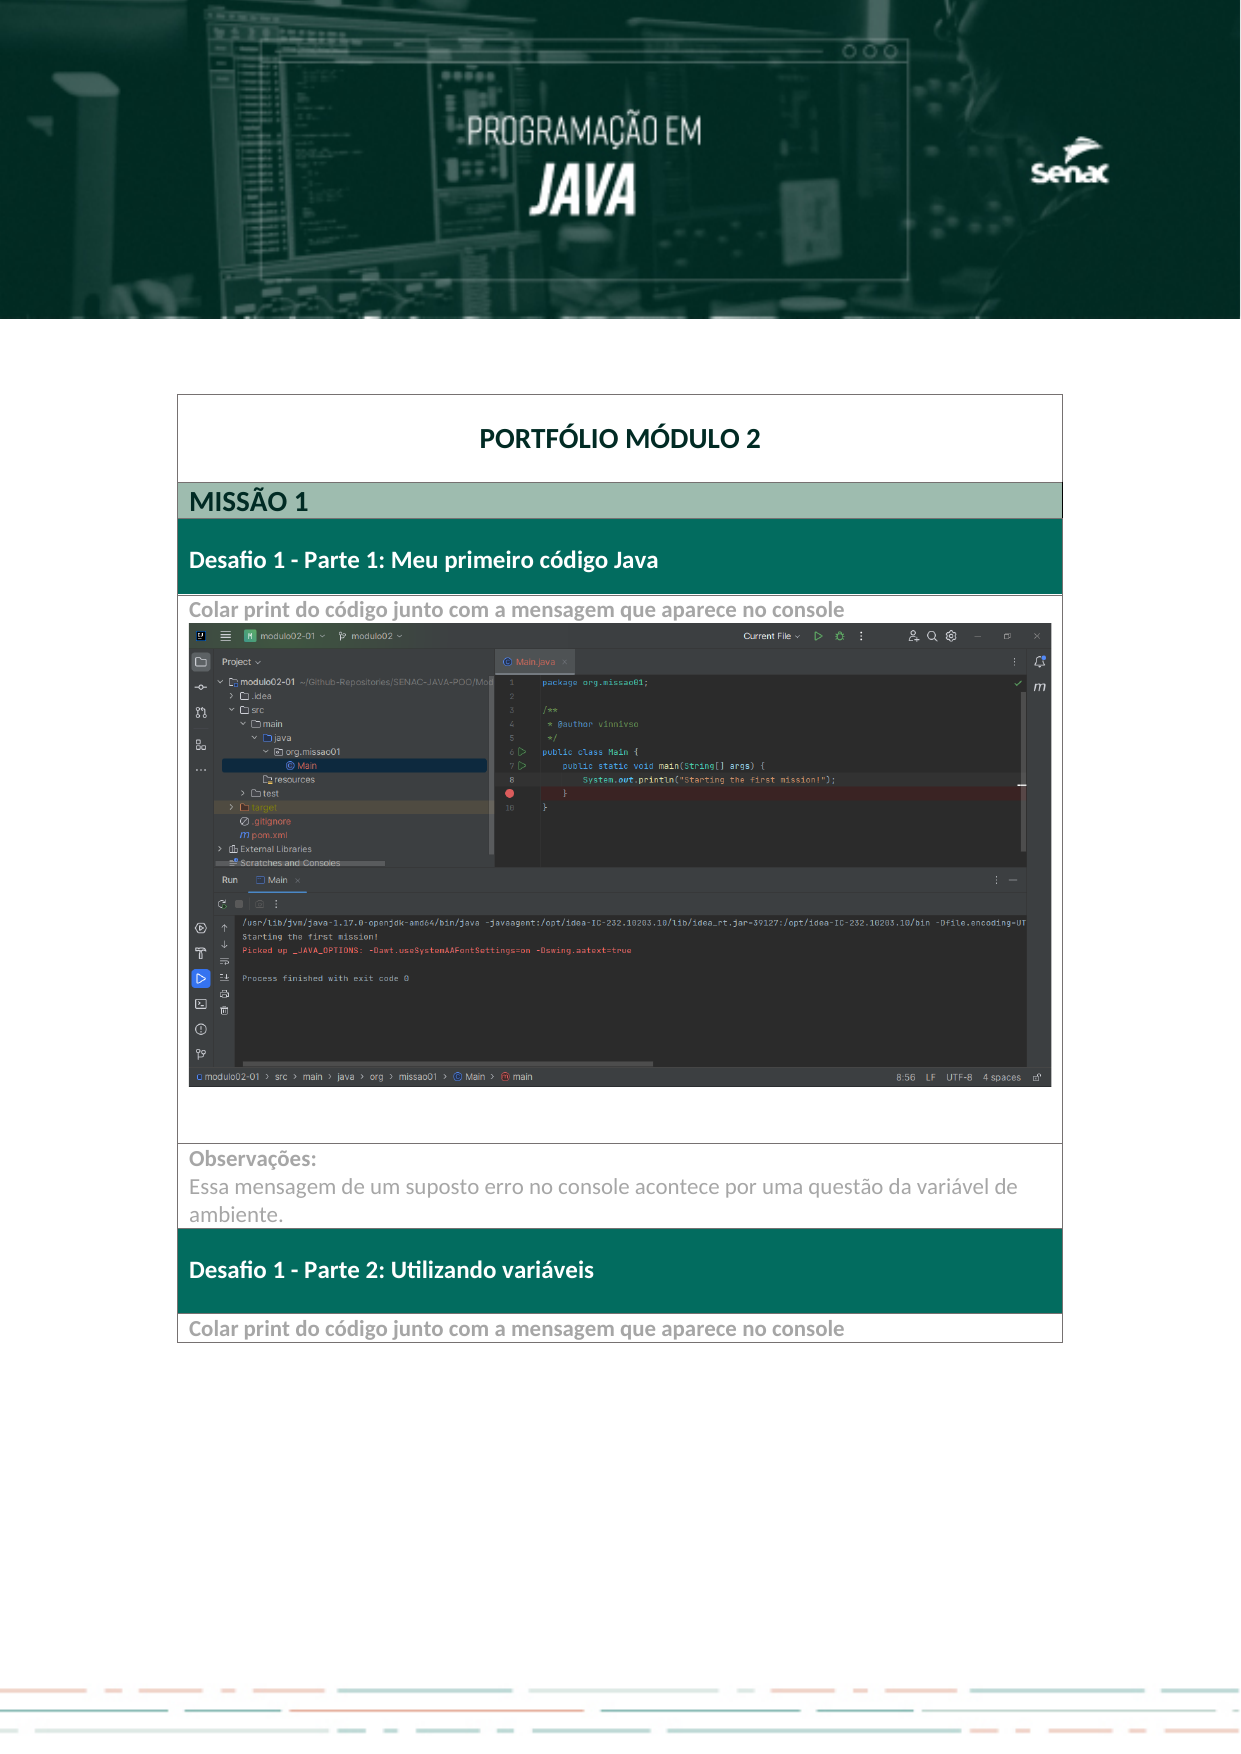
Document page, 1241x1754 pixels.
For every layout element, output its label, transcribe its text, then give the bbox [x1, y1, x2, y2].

table_cell Desafio 1 - Parte 1: Meu primeiro código Java [178, 519, 1062, 594]
table_cell Colar print do código junto com a mensagem que aparece no console [178, 596, 1062, 1143]
picture [0, 0, 1241, 319]
table_header PORTFÓLIO MÓDULO 2 [178, 395, 1062, 482]
table_cell MISSÃO 1 [178, 483, 1062, 518]
table_cell Colar print do código junto com a mensagem que aparece no console [178, 1314, 1062, 1342]
table_cell Desafio 1 - Parte 2: Utilizando variáveis [178, 1229, 1062, 1313]
table_cell Observações: Essa mensagem de um suposto erro no console acontece por uma questão da variável de ambiente. [178, 1144, 1062, 1228]
picture [0, 1669, 1241, 1744]
picture [188, 623, 1052, 1087]
